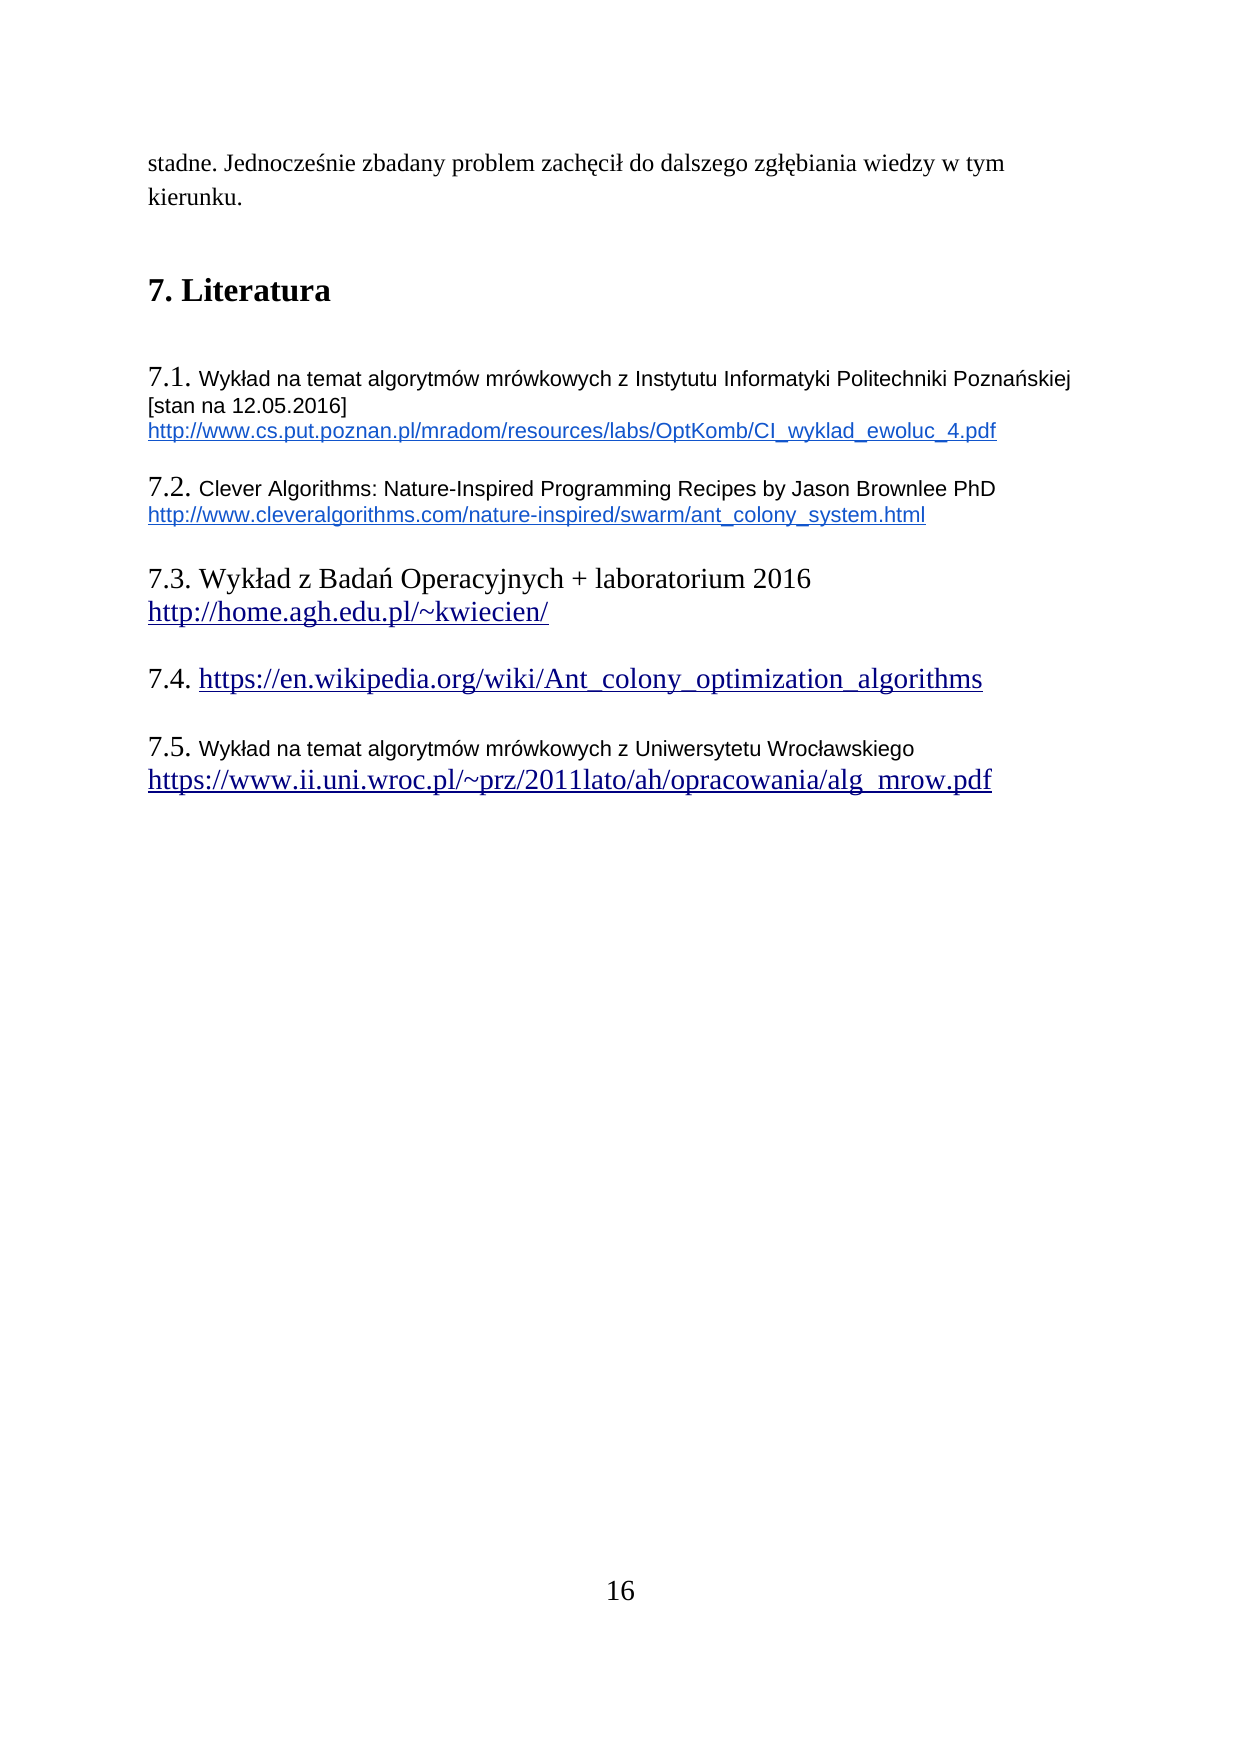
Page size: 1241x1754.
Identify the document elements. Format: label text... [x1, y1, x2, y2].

text 7.3. Wykład z Badań Operacyjnych + laboratorium 2016 http://home.agh.edu.pl/~kwiecien/ [148, 561, 1093, 628]
text stadne. Jednocześnie zbadany problem zachęcił do dalszego zgłębiania wiedzy w tym kierunku. [148, 148, 1093, 211]
text 7.4. https://en.wikipedia.org/wiki/Ant_colony_optimization_algorithms [148, 662, 1093, 695]
text 7.5. Wykład na temat algorytmów mrówkowych z Uniwersytetu Wrocławskiego https://www.ii.uni.wroc.pl/~prz/2011lato/ah/opracowania/alg_mrow.pdf [148, 729, 1093, 796]
text 7.1. Wykład na temat algorytmów mrówkowych z Instytutu Informatyki Politechniki Poznańskiej [stan na 12.05.2016] http://www.cs.put.poznan.pl/mradom/resources/labs/OptKomb/CI_wyklad_ewoluc_4.pdf [148, 359, 1093, 443]
subtitle 7. Literatura [148, 270, 1093, 309]
text 7.2. Clever Algorithms: Nature-Inspired Programming Recipes by Jason Brownlee PhD http://www.cleveralgorithms.com/nature-inspired/swarm/ant_colony_system.html [148, 469, 1093, 527]
